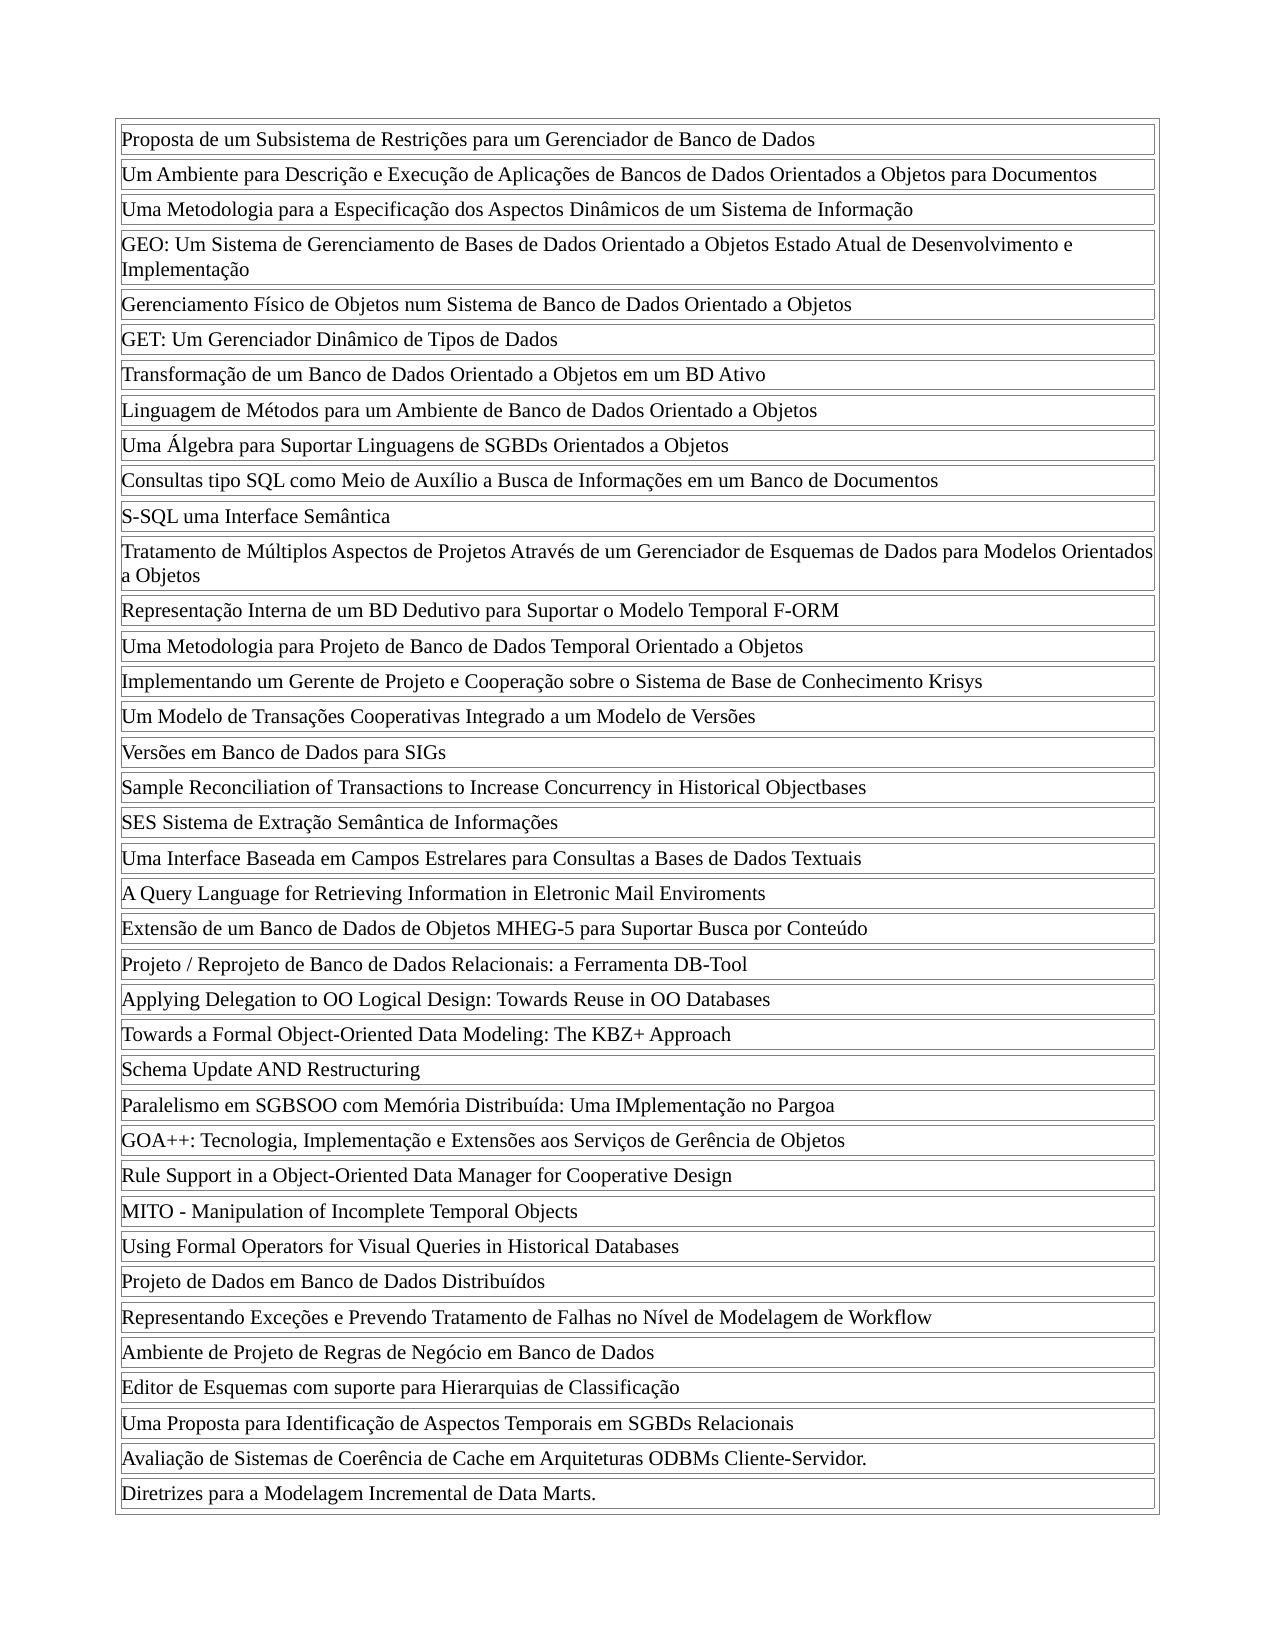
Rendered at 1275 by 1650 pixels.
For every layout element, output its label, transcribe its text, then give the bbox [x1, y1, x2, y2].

table_cell Using Formal Operators for Visual Queries in Historical Databases [118, 1226, 1157, 1261]
table_cell A Query Language for Retrieving Information in Eletronic Mail Enviroments [118, 873, 1157, 908]
table_cell Ambiente de Projeto de Regras de Negócio em Banco de Dados [118, 1332, 1157, 1367]
table_cell Projeto / Reprojeto de Banco de Dados Relacionais: a Ferramenta DB-Tool [118, 943, 1157, 978]
table_cell Towards a Formal Object-Oriented Data Modeling: The KBZ+ Approach [118, 1014, 1157, 1049]
table_cell MITO - Manipulation of Incomplete Temporal Objects [118, 1190, 1157, 1226]
table_cell Uma Metodologia para a Especificação dos Aspectos Dinâmicos de um Sistema de Informação [118, 189, 1157, 224]
table_cell Rule Support in a Object-Oriented Data Manager for Cooperative Design [118, 1155, 1157, 1190]
table_cell Proposta de um Subsistema de Restrições para um Gerenciador de Banco de Dados [118, 119, 1157, 153]
table_cell Versões em Banco de Dados para SIGs [118, 731, 1157, 767]
table_cell Schema Update AND Restructuring [118, 1049, 1157, 1084]
table_cell GEO: Um Sistema de Gerenciamento de Bases de Dados Orientado a Objetos Estado Atual de Desenvolvimento e Implementação [118, 224, 1157, 283]
table_cell Paralelismo em SGBSOO com Memória Distribuída: Uma IMplementação no Pargoa [118, 1084, 1157, 1120]
table_cell Uma Interface Baseada em Campos Estrelares para Consultas a Bases de Dados Textuais [118, 837, 1157, 872]
table_cell Tratamento de Múltiplos Aspectos de Projetos Através de um Gerenciador de Esquemas de Dados para Modelos Orientados a Objetos [118, 531, 1157, 590]
table_cell Diretrizes para a Modelagem Incremental de Data Marts. [118, 1473, 1157, 1508]
table_cell Uma Álgebra para Suportar Linguagens de SGBDs Orientados a Objetos [118, 425, 1157, 460]
table_cell Projeto de Dados em Banco de Dados Distribuídos [118, 1261, 1157, 1296]
table_cell Implementando um Gerente de Projeto e Cooperação sobre o Sistema de Base de Conhecimento Krisys [118, 661, 1157, 696]
table_cell Um Modelo de Transações Cooperativas Integrado a um Modelo de Versões [118, 696, 1157, 731]
table_cell Representação Interna de um BD Dedutivo para Suportar o Modelo Temporal F-ORM [118, 590, 1157, 625]
table_cell Representando Exceções e Prevendo Tratamento de Falhas no Nível de Modelagem de Workflow [118, 1296, 1157, 1332]
table_cell Linguagem de Métodos para um Ambiente de Banco de Dados Orientado a Objetos [118, 389, 1157, 425]
table_cell Uma Metodologia para Projeto de Banco de Dados Temporal Orientado a Objetos [118, 625, 1157, 661]
table_cell Consultas tipo SQL como Meio de Auxílio a Busca de Informações em um Banco de Documentos [118, 460, 1157, 495]
table_cell Sample Reconciliation of Transactions to Increase Concurrency in Historical Objectbases [118, 767, 1157, 802]
table_cell S-SQL uma Interface Semântica [118, 495, 1157, 531]
table_cell SES Sistema de Extração Semântica de Informações [118, 802, 1157, 837]
table_cell Uma Proposta para Identificação de Aspectos Temporais em SGBDs Relacionais [118, 1402, 1157, 1437]
table_cell Gerenciamento Físico de Objetos num Sistema de Banco de Dados Orientado a Objetos [118, 284, 1157, 319]
table_cell Um Ambiente para Descrição e Execução de Aplicações de Bancos de Dados Orientados a Objetos para Documentos [118, 154, 1157, 189]
table_cell Transformação de um Banco de Dados Orientado a Objetos em um BD Ativo [118, 354, 1157, 389]
table_cell Extensão de um Banco de Dados de Objetos MHEG-5 para Suportar Busca por Conteúdo [118, 908, 1157, 943]
table_cell Editor de Esquemas com suporte para Hierarquias de Classificação [118, 1367, 1157, 1402]
table_cell GOA++: Tecnologia, Implementação e Extensões aos Serviços de Gerência de Objetos [118, 1120, 1157, 1155]
table_cell Avaliação de Sistemas de Coerência de Cache em Arquiteturas ODBMs Cliente-Servidor. [118, 1438, 1157, 1473]
table_cell Applying Delegation to OO Logical Design: Towards Reuse in OO Databases [118, 979, 1157, 1014]
table_cell GET: Um Gerenciador Dinâmico de Tipos de Dados [118, 319, 1157, 354]
